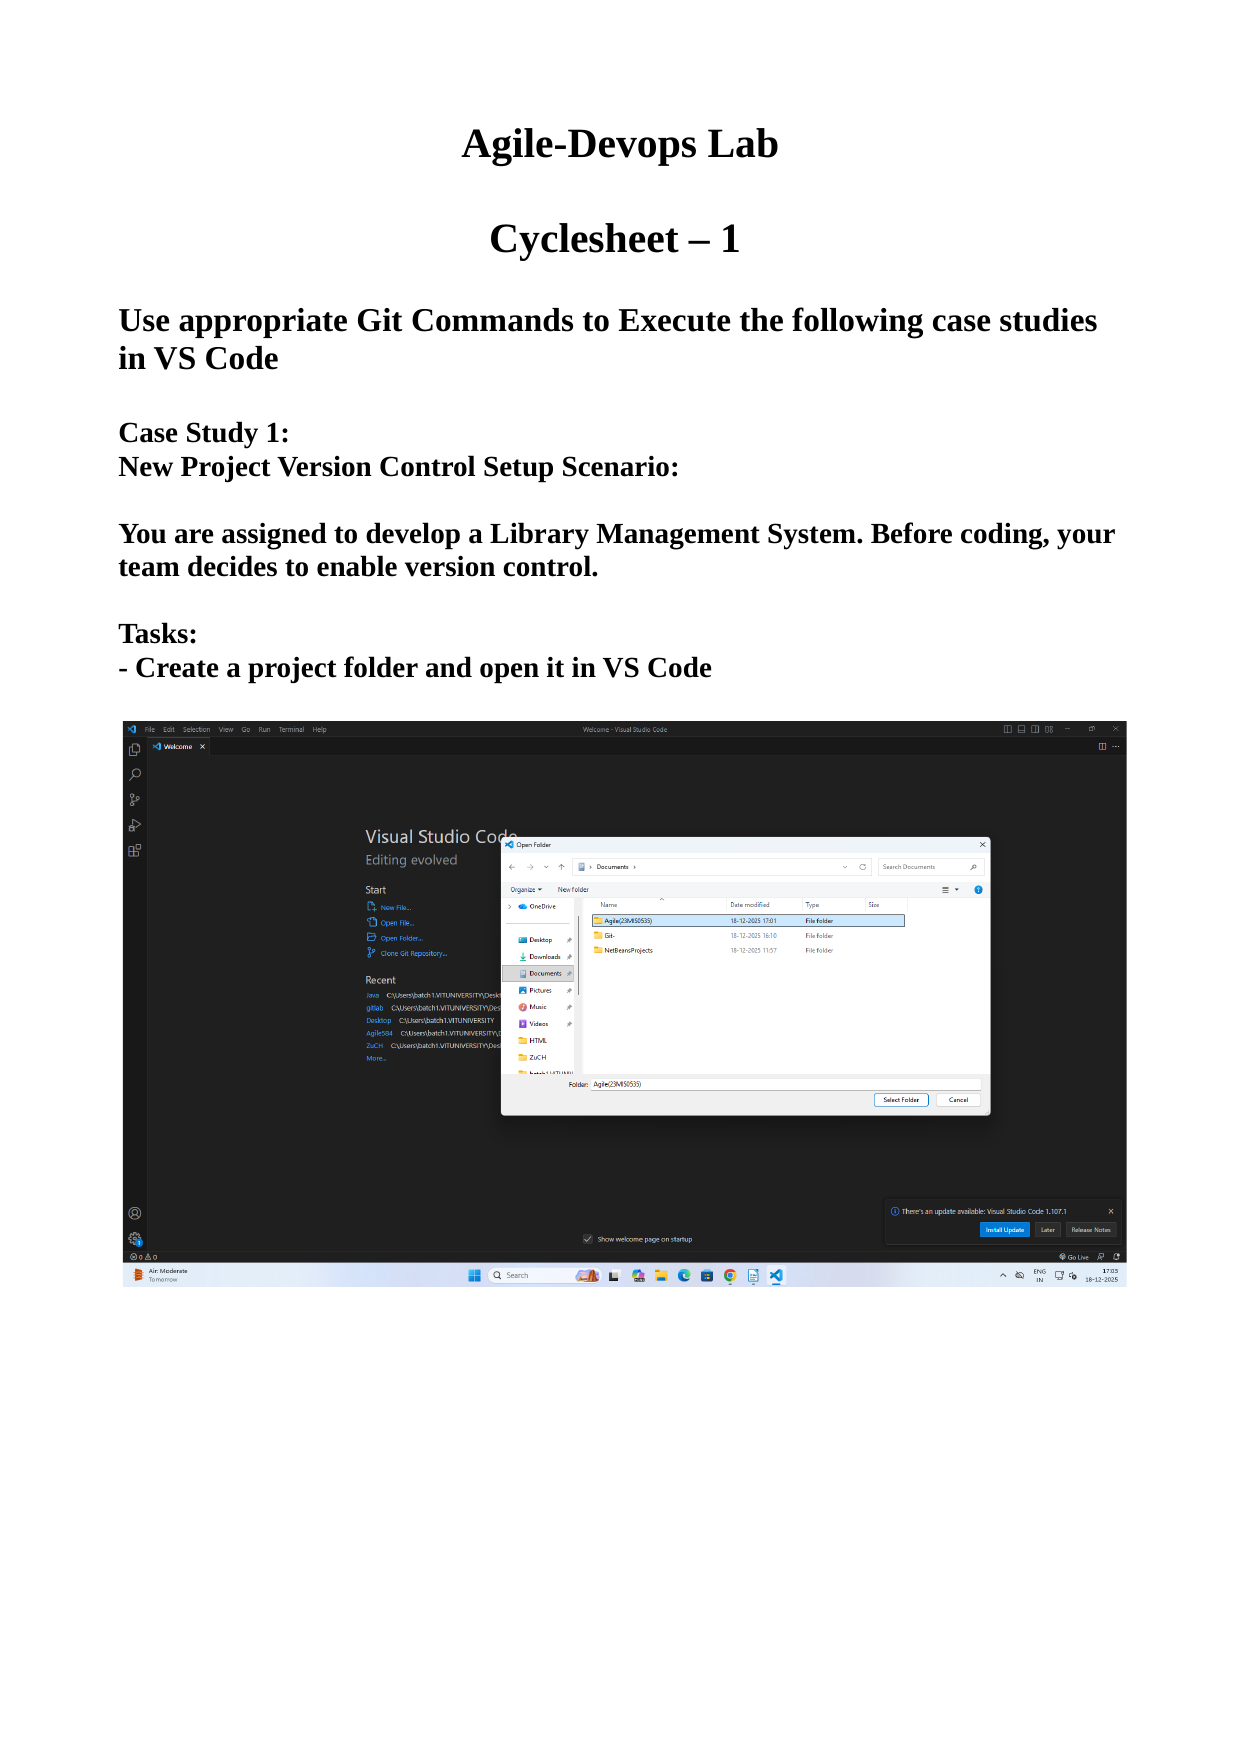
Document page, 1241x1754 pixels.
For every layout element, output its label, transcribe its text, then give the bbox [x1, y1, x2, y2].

text Tasks: [118, 616, 1122, 650]
text You are assigned to develop a Library Management System. Before coding, your team decides to enable version control. [118, 516, 1122, 583]
text - Create a project folder and open it in VS Code [118, 650, 1122, 683]
text Case Study 1: [118, 415, 1122, 449]
text Cyclesheet – 1 [118, 214, 1122, 262]
picture [122, 721, 1127, 1287]
text New Project Version Control Setup Scenario: [118, 449, 1122, 482]
text Agile-Devops Lab [118, 118, 1122, 166]
text Use appropriate Git Commands to Execute the following case studies in VS Code [118, 300, 1122, 377]
